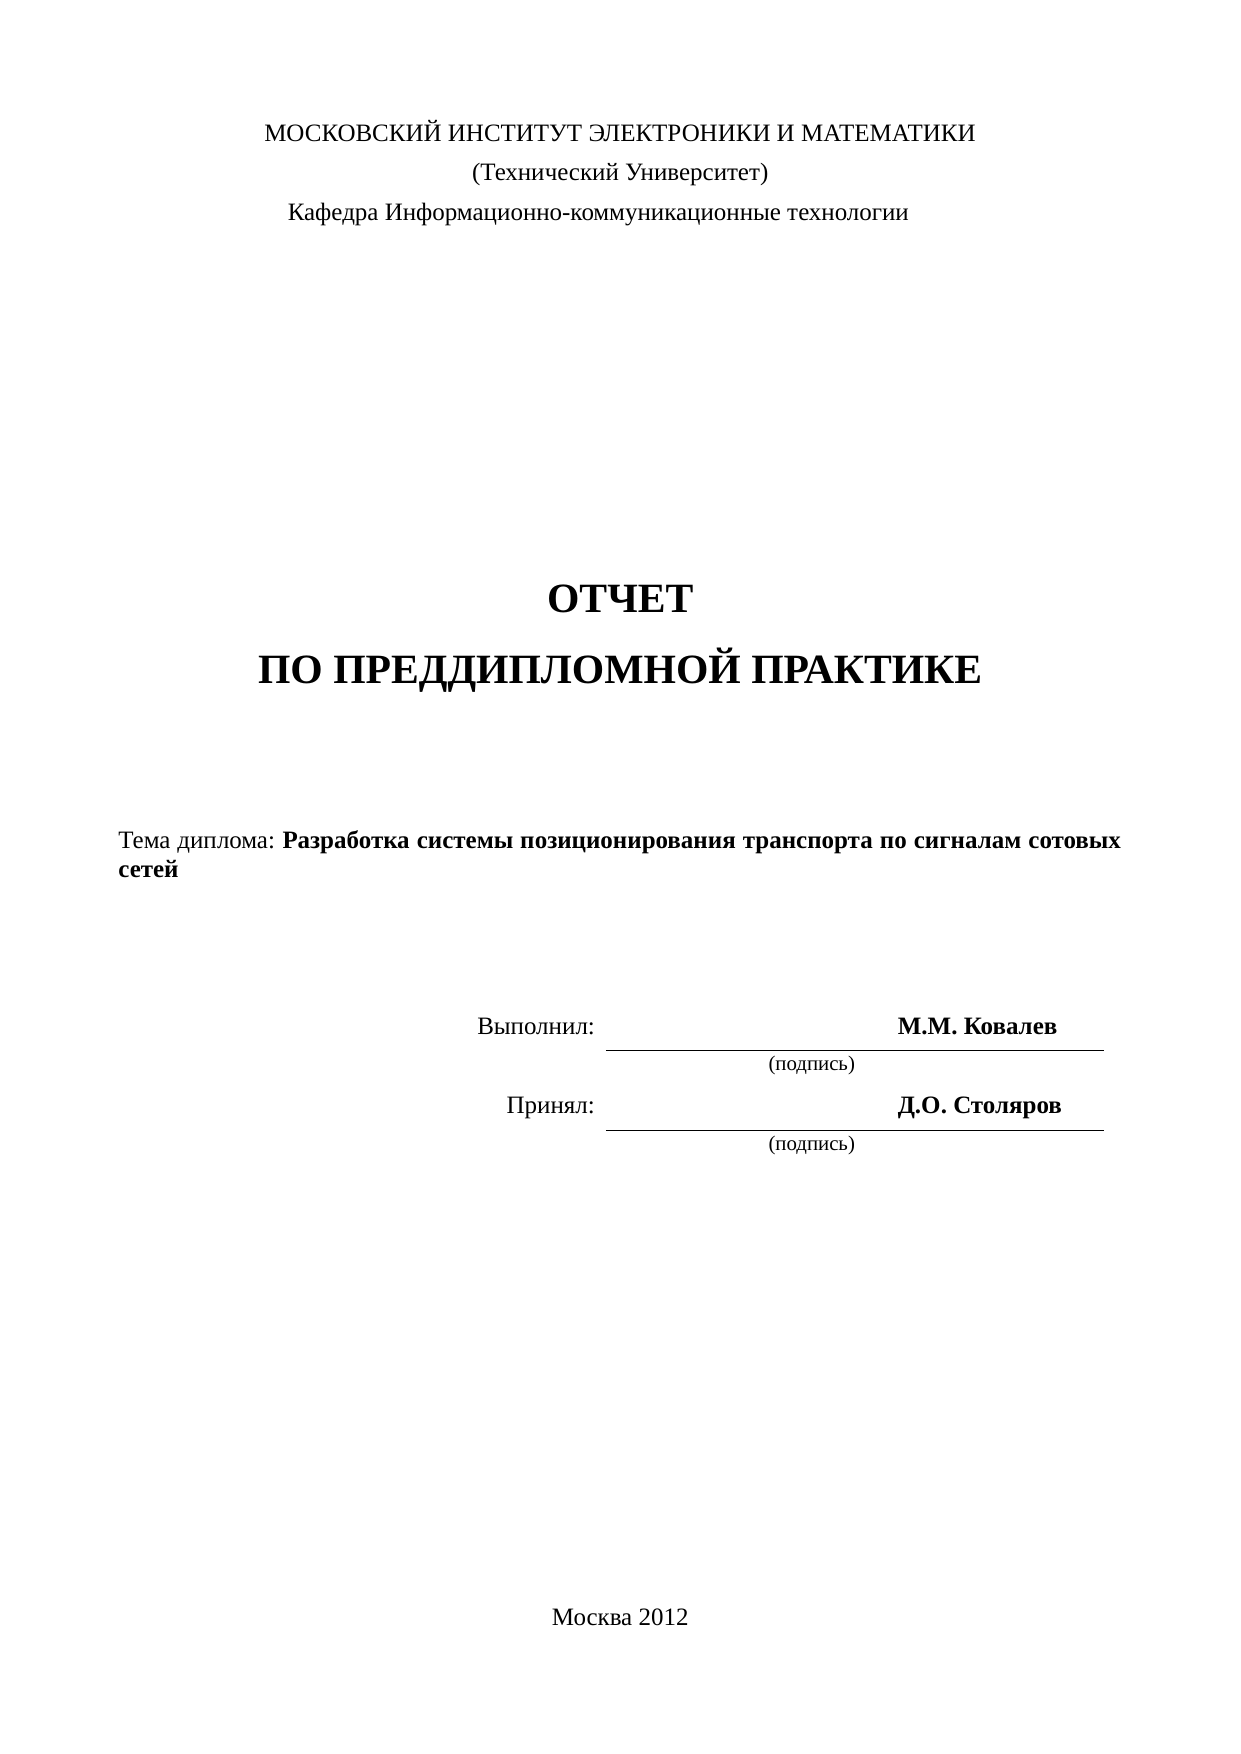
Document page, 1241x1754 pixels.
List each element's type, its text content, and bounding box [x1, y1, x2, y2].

text МОСКОВСКИЙ ИНСТИТУТ ЭЛЕКТРОНИКИ И МАТЕМАТИКИ [118, 118, 1122, 147]
table_header Выполнил: [451, 1011, 606, 1050]
table_cell Принял: [451, 1091, 606, 1130]
table_cell [886, 1131, 1104, 1170]
text Тема диплома: Разработка системы позиционирования транспорта по сигналам сотовых сетей [118, 825, 1122, 883]
text ОТЧЕТ ПО ПРЕДДИПЛОМНОЙ ПРАКТИКЕ [118, 573, 1122, 693]
text Москва 2012 [118, 1602, 1122, 1631]
table_cell [451, 1130, 736, 1170]
table_cell [886, 1051, 1104, 1091]
table_header М.М. Ковалев [886, 1011, 1104, 1050]
text (Технический Университет) [118, 157, 1122, 186]
table_cell [606, 1091, 886, 1130]
text Кафедра Информационно-коммуникационные технологии [118, 197, 1122, 225]
table_header [606, 1011, 886, 1050]
table_cell (подпись) [736, 1051, 886, 1091]
table_cell Д.О. Столяров [886, 1091, 1104, 1130]
table_cell [451, 1050, 736, 1091]
table_cell (подпись) [736, 1131, 886, 1170]
